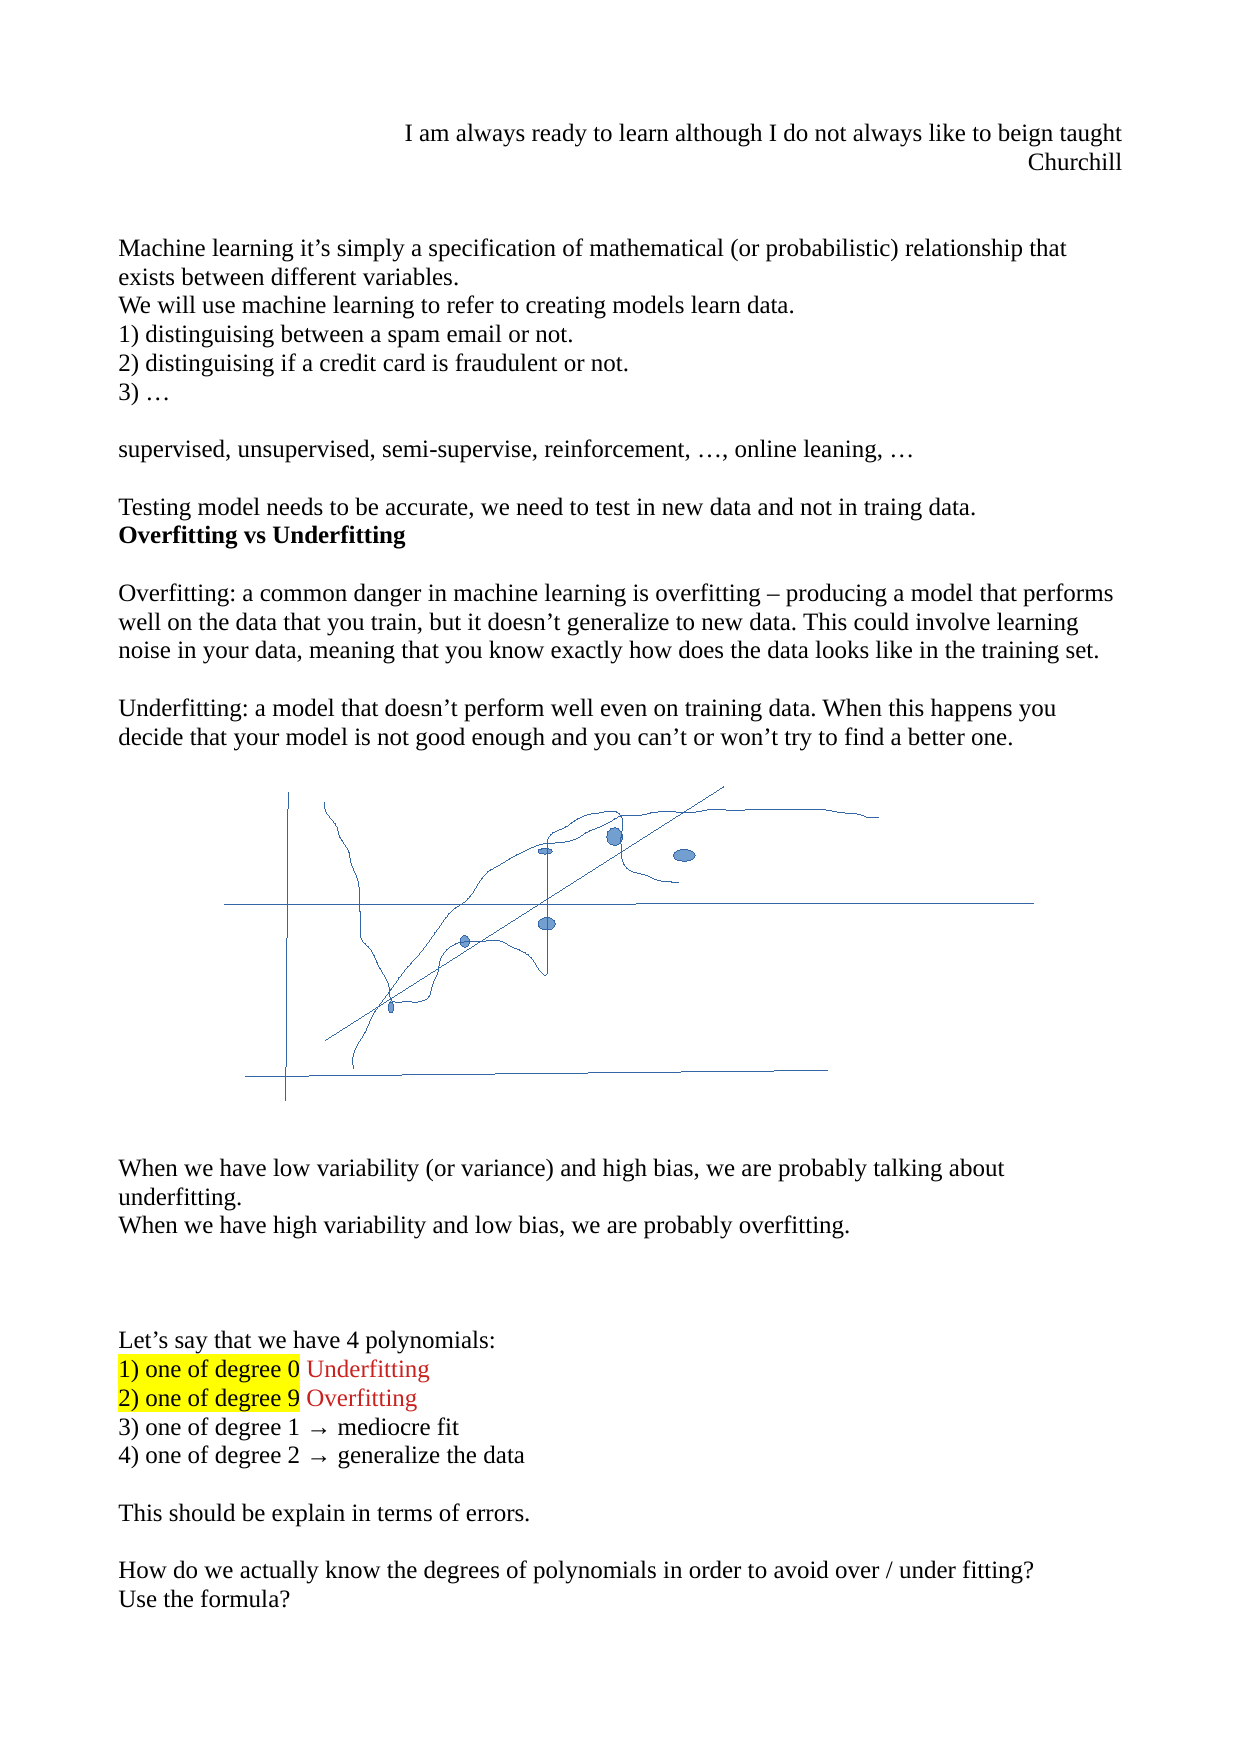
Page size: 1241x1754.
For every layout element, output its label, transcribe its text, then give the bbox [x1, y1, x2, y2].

text 2) distinguising if a credit card is fraudulent or not. [118, 348, 1122, 377]
text When we have high variability and low bias, we are probably overfitting. [118, 1211, 1122, 1239]
text 1) distinguising between a spam email or not. [118, 319, 1122, 348]
text When we have low variability (or variance) and high bias, we are probably talking about underfitting. [118, 1153, 1122, 1211]
text supervised, unsupervised, semi-supervise, reinforcement, …, online leaning, … [118, 434, 1122, 463]
text Testing model needs to be accurate, we need to test in new data and not in traing data. [118, 492, 1122, 521]
text Machine learning it’s simply a specification of mathematical (or probabilistic) relationship that exists between different variables. [118, 233, 1122, 291]
text Churchill [118, 147, 1122, 176]
text How do we actually know the degrees of polynomials in order to avoid over / under fitting? [118, 1556, 1122, 1584]
text Use the formula? [118, 1584, 1122, 1613]
text 2) one of degree 9 Overfitting [118, 1383, 1122, 1412]
text We will use machine learning to refer to creating models learn data. [118, 291, 1122, 319]
text Overfitting: a common danger in machine learning is overfitting – producing a model that performs well on the data that you train, but it doesn’t generalize to new data. This could involve learning noise in your data, meaning that you know exactly how does the data looks like in the training set. [118, 578, 1122, 664]
text Underfitting: a model that doesn’t perform well even on training data. When this happens you decide that your model is not good enough and you can’t or won’t try to find a better one. [118, 693, 1122, 751]
text This should be explain in terms of errors. [118, 1498, 1122, 1527]
text Let’s say that we have 4 polynomials: [118, 1326, 1122, 1354]
text I am always ready to learn although I do not always like to beign taught [118, 118, 1122, 147]
text 3) one of degree 1 → mediocre fit [118, 1412, 1122, 1441]
text 3) … [118, 377, 1122, 406]
text 4) one of degree 2 → generalize the data [118, 1441, 1122, 1469]
text 1) one of degree 0 Underfitting [118, 1354, 1122, 1383]
text Overfitting vs Underfitting [118, 521, 1122, 549]
